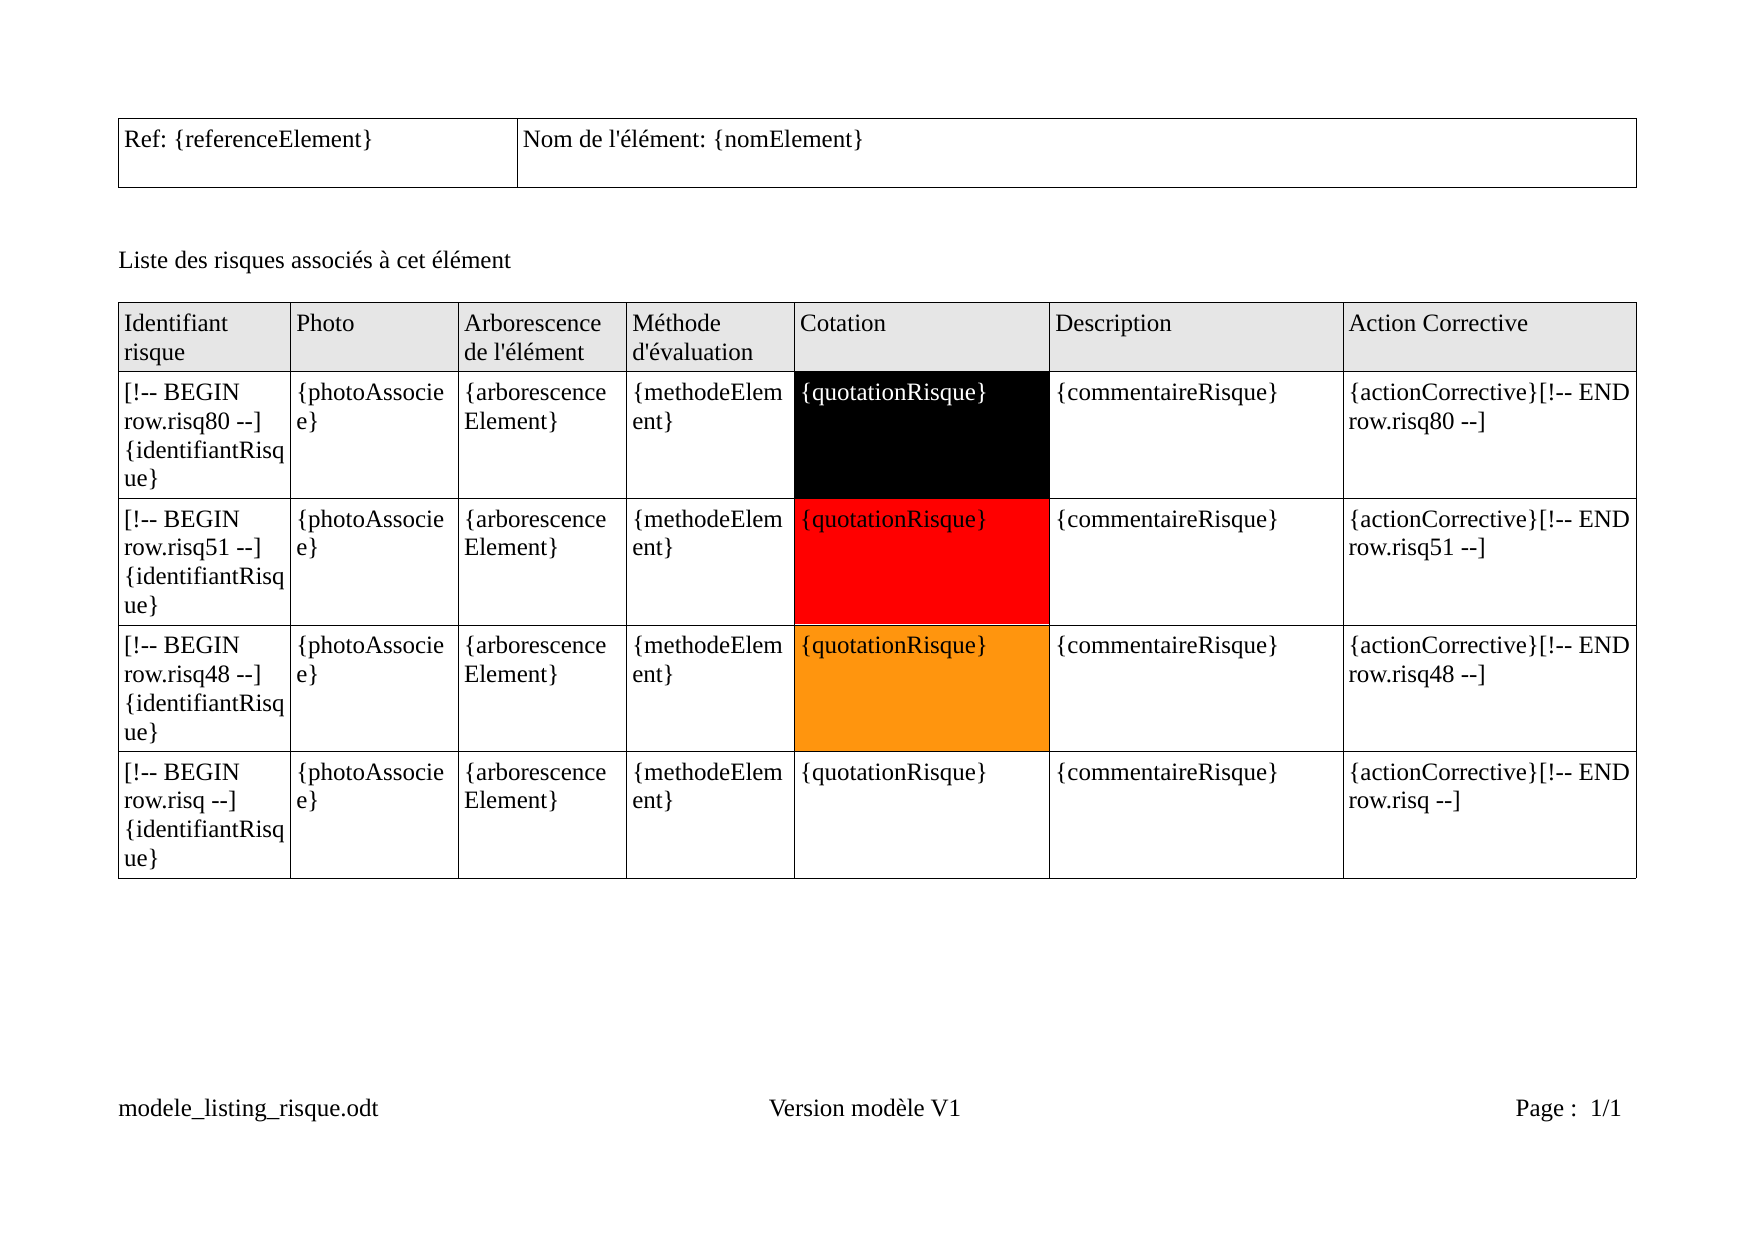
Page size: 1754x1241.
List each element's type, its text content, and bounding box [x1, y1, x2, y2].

table_header Identifiant risque [119, 303, 290, 371]
table_cell [!-- BEGIN row.risq51 --]{identifiantRisque} [119, 499, 290, 624]
table_cell {photoAssociee} [291, 499, 458, 624]
table_cell [!-- BEGIN row.risq --]{identifiantRisque} [119, 752, 290, 878]
table_cell {actionCorrective}[!-- END row.risq51 --] [1344, 499, 1636, 624]
table_cell {quotationRisque} [795, 372, 1049, 498]
table_header Arborescence de l'élément [459, 303, 626, 371]
table_header Description [1050, 303, 1343, 371]
table_cell {actionCorrective}[!-- END row.risq48 --] [1344, 626, 1636, 751]
table_cell {methodeElement} [627, 372, 794, 498]
table_cell {methodeElement} [627, 626, 794, 751]
table_cell {photoAssociee} [291, 752, 458, 878]
table_cell {quotationRisque} [795, 499, 1049, 624]
table_cell {photoAssociee} [291, 372, 458, 498]
table_cell {quotationRisque} [795, 626, 1049, 751]
table_cell [!-- BEGIN row.risq80 --]{identifiantRisque} [119, 372, 290, 498]
table_cell {actionCorrective}[!-- END row.risq --] [1344, 752, 1636, 878]
table_cell {arborescenceElement} [459, 372, 626, 498]
table_cell {quotationRisque} [795, 752, 1049, 878]
table_header Ref: {referenceElement} [119, 119, 517, 187]
table_cell {commentaireRisque} [1050, 372, 1343, 498]
table_cell {commentaireRisque} [1050, 626, 1343, 751]
table_cell {actionCorrective}[!-- END row.risq80 --] [1344, 372, 1636, 498]
table_header Méthode d'évaluation [627, 303, 794, 371]
table_cell {arborescenceElement} [459, 499, 626, 624]
table_header Action Corrective [1344, 303, 1636, 371]
table_cell {arborescenceElement} [459, 752, 626, 878]
text Liste des risques associés à cet élément [118, 245, 1636, 273]
table_cell {commentaireRisque} [1050, 752, 1343, 878]
table_header Cotation [795, 303, 1049, 371]
table_cell [!-- BEGIN row.risq48 --]{identifiantRisque} [119, 626, 290, 751]
table_cell {methodeElement} [627, 752, 794, 878]
table_cell {commentaireRisque} [1050, 499, 1343, 624]
table_cell {arborescenceElement} [459, 626, 626, 751]
table_header Photo [291, 303, 458, 371]
table_cell {methodeElement} [627, 499, 794, 624]
table_header Nom de l'élément: {nomElement} [518, 119, 1636, 187]
table_cell {photoAssociee} [291, 626, 458, 751]
